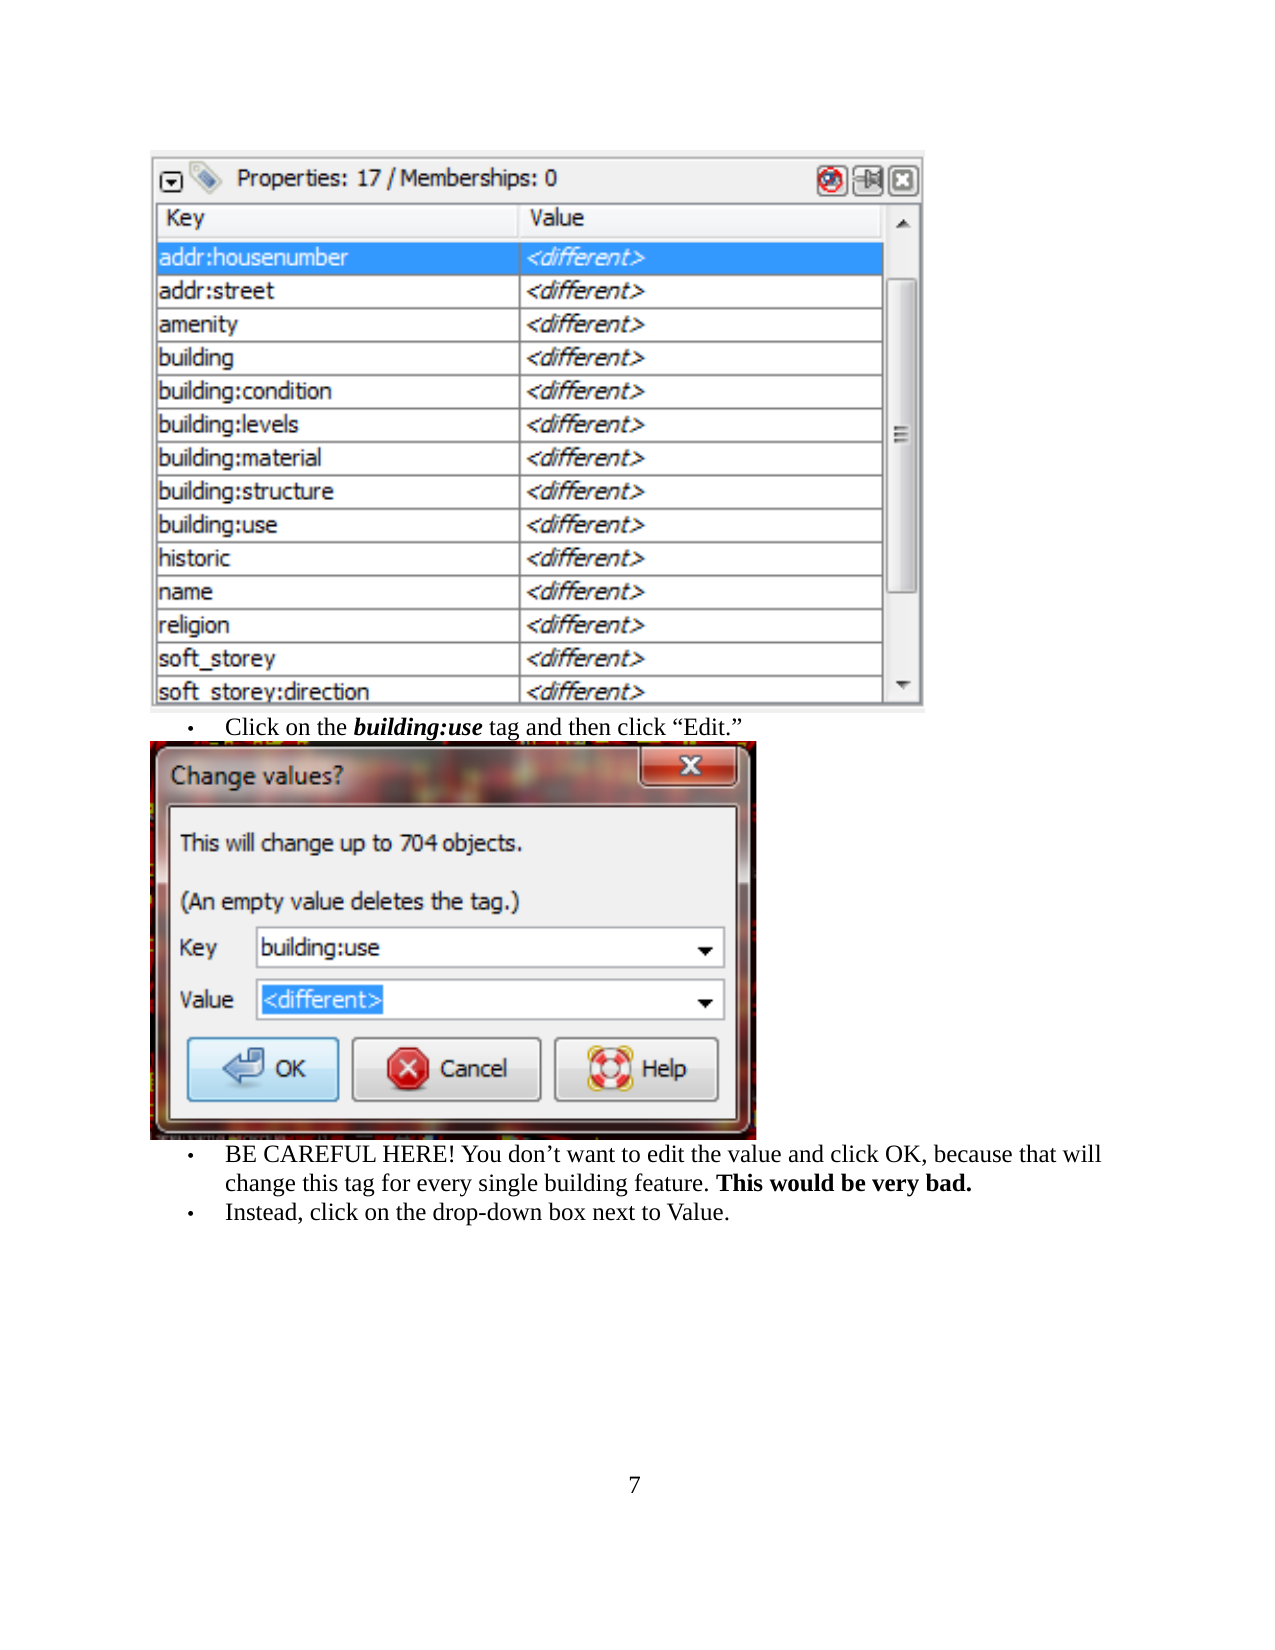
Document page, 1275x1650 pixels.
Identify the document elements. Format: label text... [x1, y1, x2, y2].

list Instead, click on the drop-down box next to Value. [187, 1197, 1125, 1225]
picture [150, 150, 926, 713]
list BE CAREFUL HERE! You don’t want to edit the value and click OK, because that will change this tag for every single building feature. This would be very bad. [187, 1139, 1125, 1197]
list Click on the building:use tag and then click “Edit.” [187, 712, 1125, 741]
picture [150, 741, 757, 1140]
